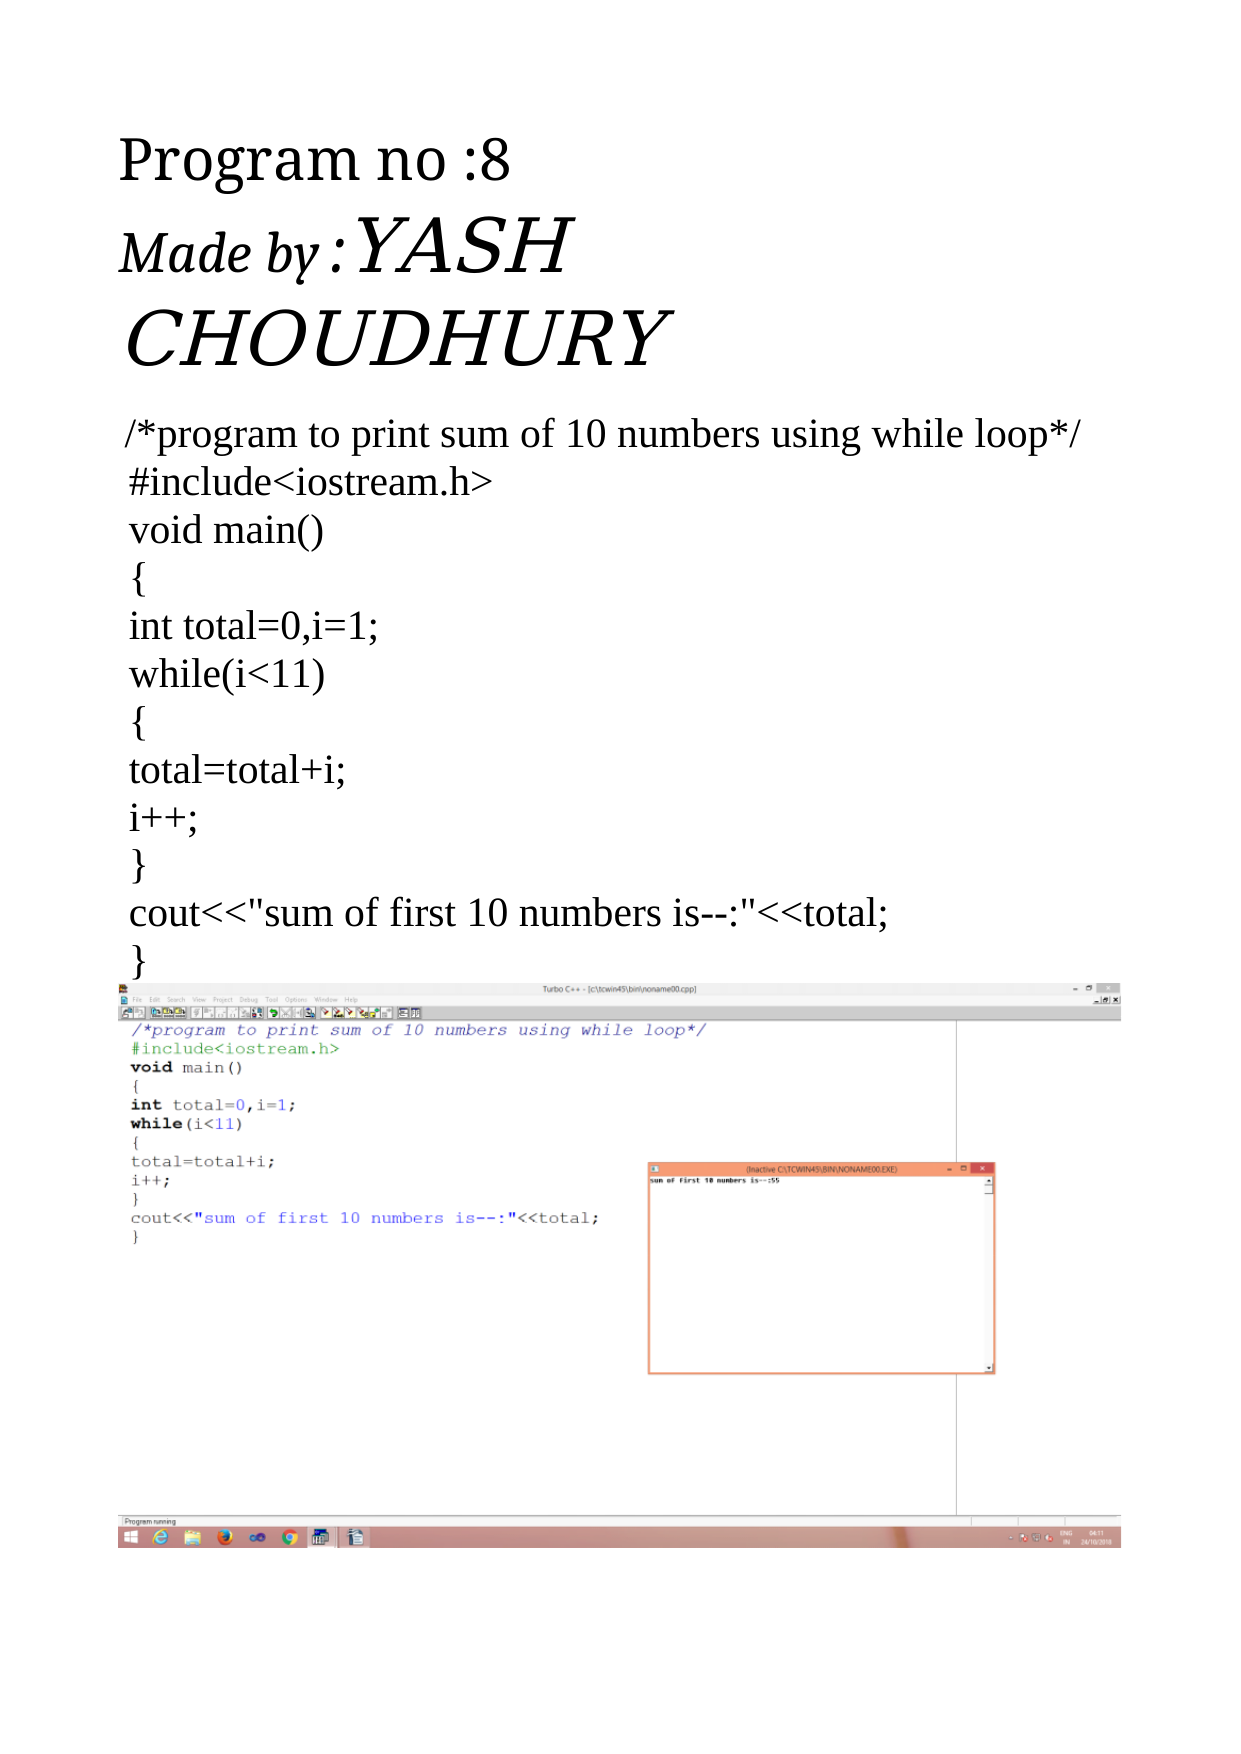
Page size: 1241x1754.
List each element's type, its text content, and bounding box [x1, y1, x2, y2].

text int total=0,i=1; [118, 600, 1122, 648]
text void main() [118, 504, 1122, 552]
text total=total+i; [118, 744, 1122, 792]
text } [118, 936, 1122, 983]
text #include<iostream.h> [118, 457, 1122, 504]
text Program no :8 [118, 118, 1122, 198]
text /*program to print sum of 10 numbers using while loop*/ [118, 409, 1122, 457]
text i++; [118, 792, 1122, 840]
text { [118, 552, 1122, 600]
text } [118, 840, 1122, 888]
text cout<<"sum of first 10 numbers is--:"<<total; [118, 888, 1122, 936]
text Made by :YASH CHOUDHURY [118, 198, 1122, 381]
text { [118, 696, 1122, 744]
text while(i<11) [118, 648, 1122, 696]
